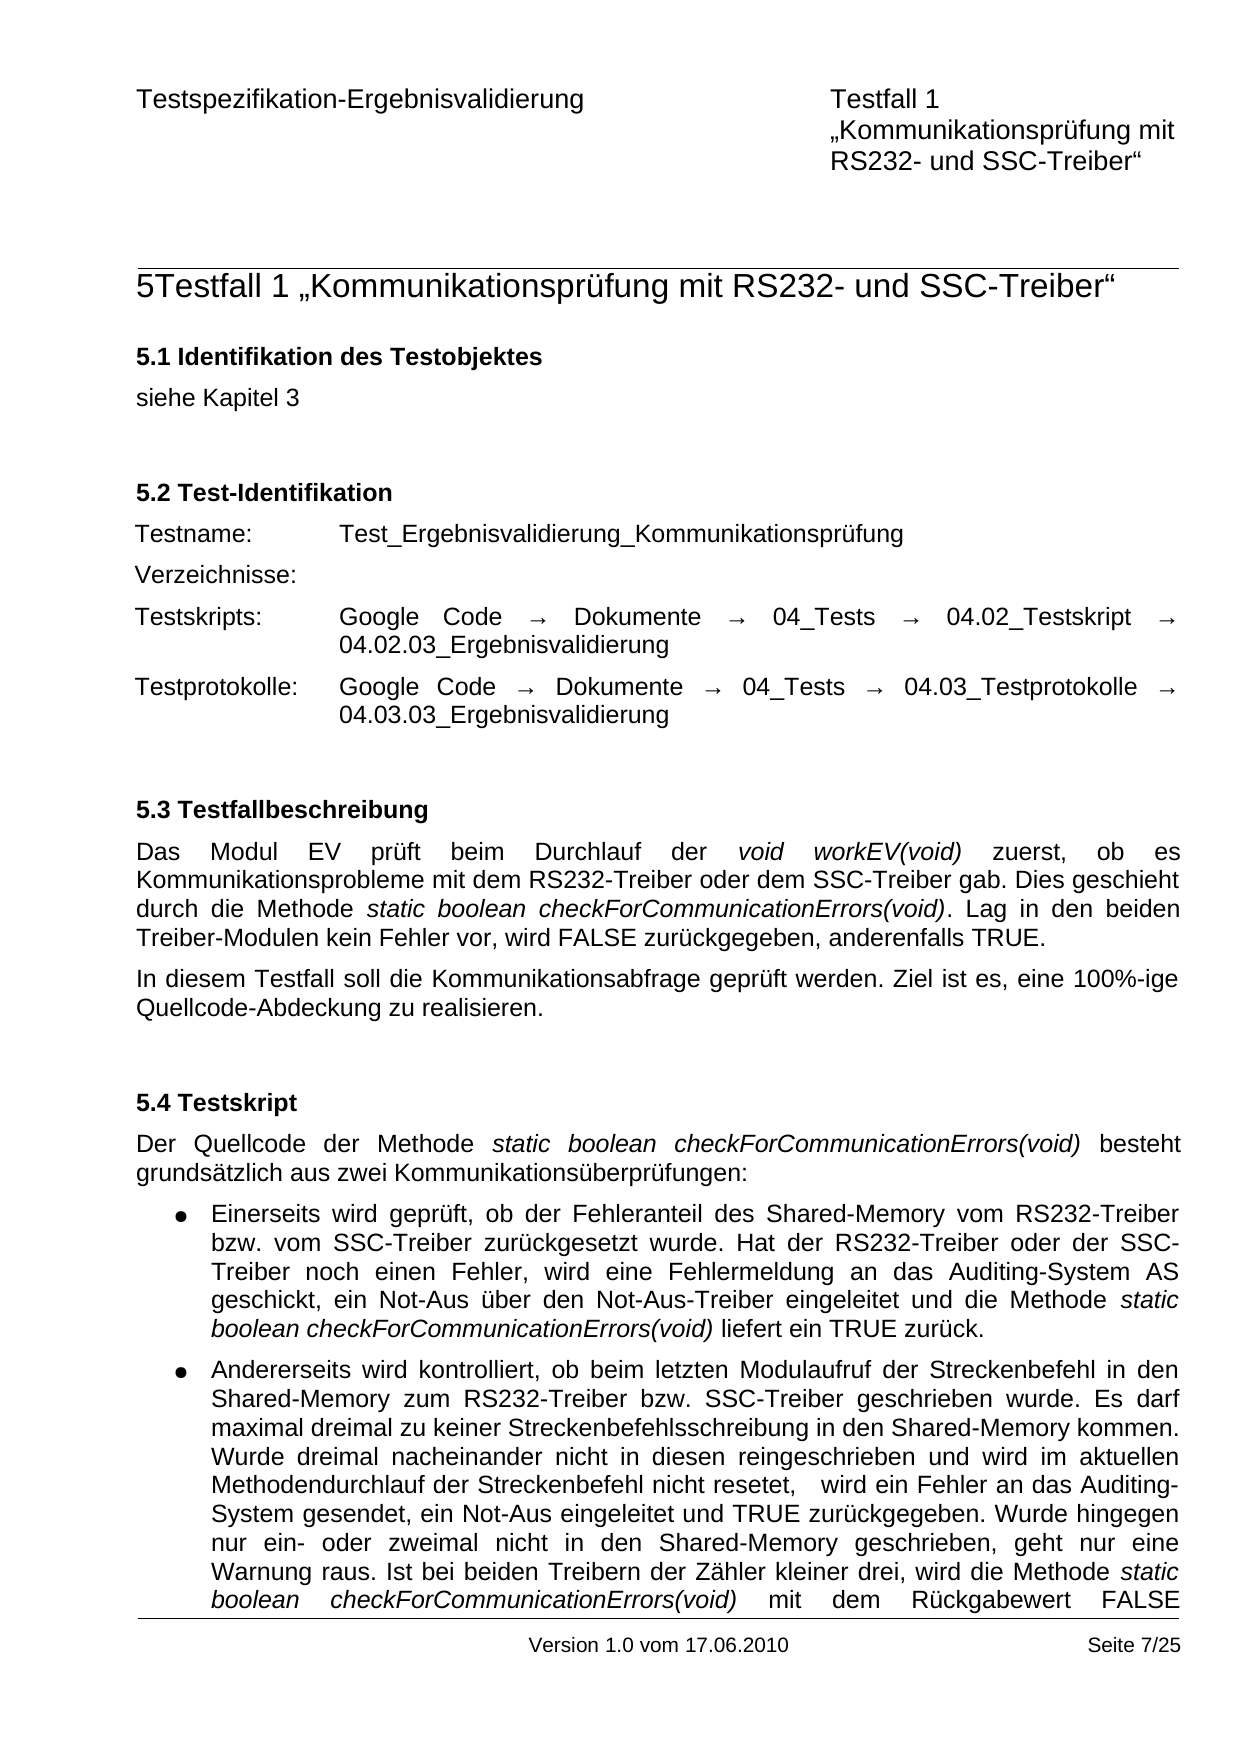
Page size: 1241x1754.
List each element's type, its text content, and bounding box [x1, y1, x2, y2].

text Testname: Test_Ergebnisvalidierung_Kommunikationsprüfung [134, 519, 1181, 548]
text Testprotokolle: Google Code → Dokumente → 04_Tests → 04.03_Testprotokolle → 04.03.03_Ergebnisvalidierung [134, 672, 1181, 729]
subtitle Testfall 1 „Kommunikationsprüfung mit RS232- und SSC-Treiber“ [136, 289, 558, 304]
subtitle Testskript [136, 1088, 1181, 1117]
text In diesem Testfall soll die Kommunikationsabfrage geprüft werden. Ziel ist es, eine 100%-ige Quellcode-Abdeckung zu realisieren. [136, 964, 1181, 1022]
subtitle Testfallbeschreibung [136, 796, 1181, 824]
text Verzeichnisse: [134, 561, 1181, 589]
subtitle Testfall 1 „Kommunikationsprüfung mit RS232- und SSC-Treiber“ [561, 289, 663, 304]
text Das Modul EV prüft beim Durchlauf der void workEV(void) zuerst, ob es Kommunikationsprobleme mit dem RS232-Treiber oder dem SSC-Treiber gab. Dies geschieht durch die Methode static boolean checkForCommunicationErrors(void). Lag in den beiden Treiber-Modulen kein Fehler vor, wird FALSE zurückgegeben, anderenfalls TRUE. [136, 837, 1181, 952]
list Einerseits wird geprüft, ob der Fehleranteil des Shared-Memory vom RS232-Treiber bzw. vom SSC-Treiber zurückgesetzt wurde. Hat der RS232-Treiber oder der SSC-Treiber noch einen Fehler, wird eine Fehlermeldung an das Auditing-System AS geschickt, ein Not-Aus über den Not-Aus-Treiber eingeleitet und die Methode static boolean checkForCommunicationErrors(void) liefert ein TRUE zurück. [173, 1199, 1181, 1343]
text siehe Kapitel 3 [136, 383, 1181, 412]
subtitle Identifikation des Testobjektes [136, 342, 1181, 371]
subtitle Test-Identifikation [136, 478, 1181, 507]
list Andererseits wird kontrolliert, ob beim letzten Modulaufruf der Streckenbefehl in den Shared-Memory zum RS232-Treiber bzw. SSC-Treiber geschrieben wurde. Es darf maximal dreimal zu keiner Streckenbefehlsschreibung in den Shared-Memory kommen. Wurde dreimal nacheinander nicht in diesen reingeschrieben und wird im aktuellen Methodendurchlauf der Streckenbefehl nicht resetet, wird ein Fehler an das Auditing-System gesendet, ein Not-Aus eingeleitet und TRUE zurückgegeben. Wurde hingegen nur ein- oder zweimal nicht in den Shared-Memory geschrieben, geht nur eine Warnung raus. Ist bei beiden Treibern der Zähler kleiner drei, wird die Methode static boolean checkForCommunicationErrors(void) mit dem Rückgabewert FALSE verlassen. Wenn der Zähler Null ist, wird die komplette Bedingung umgangen. Nur wenn beide Zähler (also der vom RS232-Treiber und vom SSC-Treiber) mit Null belegt sind, liefert static boolean checkForCommunicationErrors(void) ein FALSE zurück, ohne das Senden einer Nachricht. [173, 1356, 1181, 1612]
subtitle Testfall 1 „Kommunikationsprüfung mit RS232- und SSC-Treiber“ [662, 289, 1181, 304]
text Der Quellcode der Methode static boolean checkForCommunicationErrors(void) besteht grundsätzlich aus zwei Kommunikationsüberprüfungen: [136, 1129, 1181, 1187]
text Testskripts: Google Code → Dokumente → 04_Tests → 04.02_Testskript → 04.02.03_Ergebnisvalidierung [134, 602, 1181, 659]
